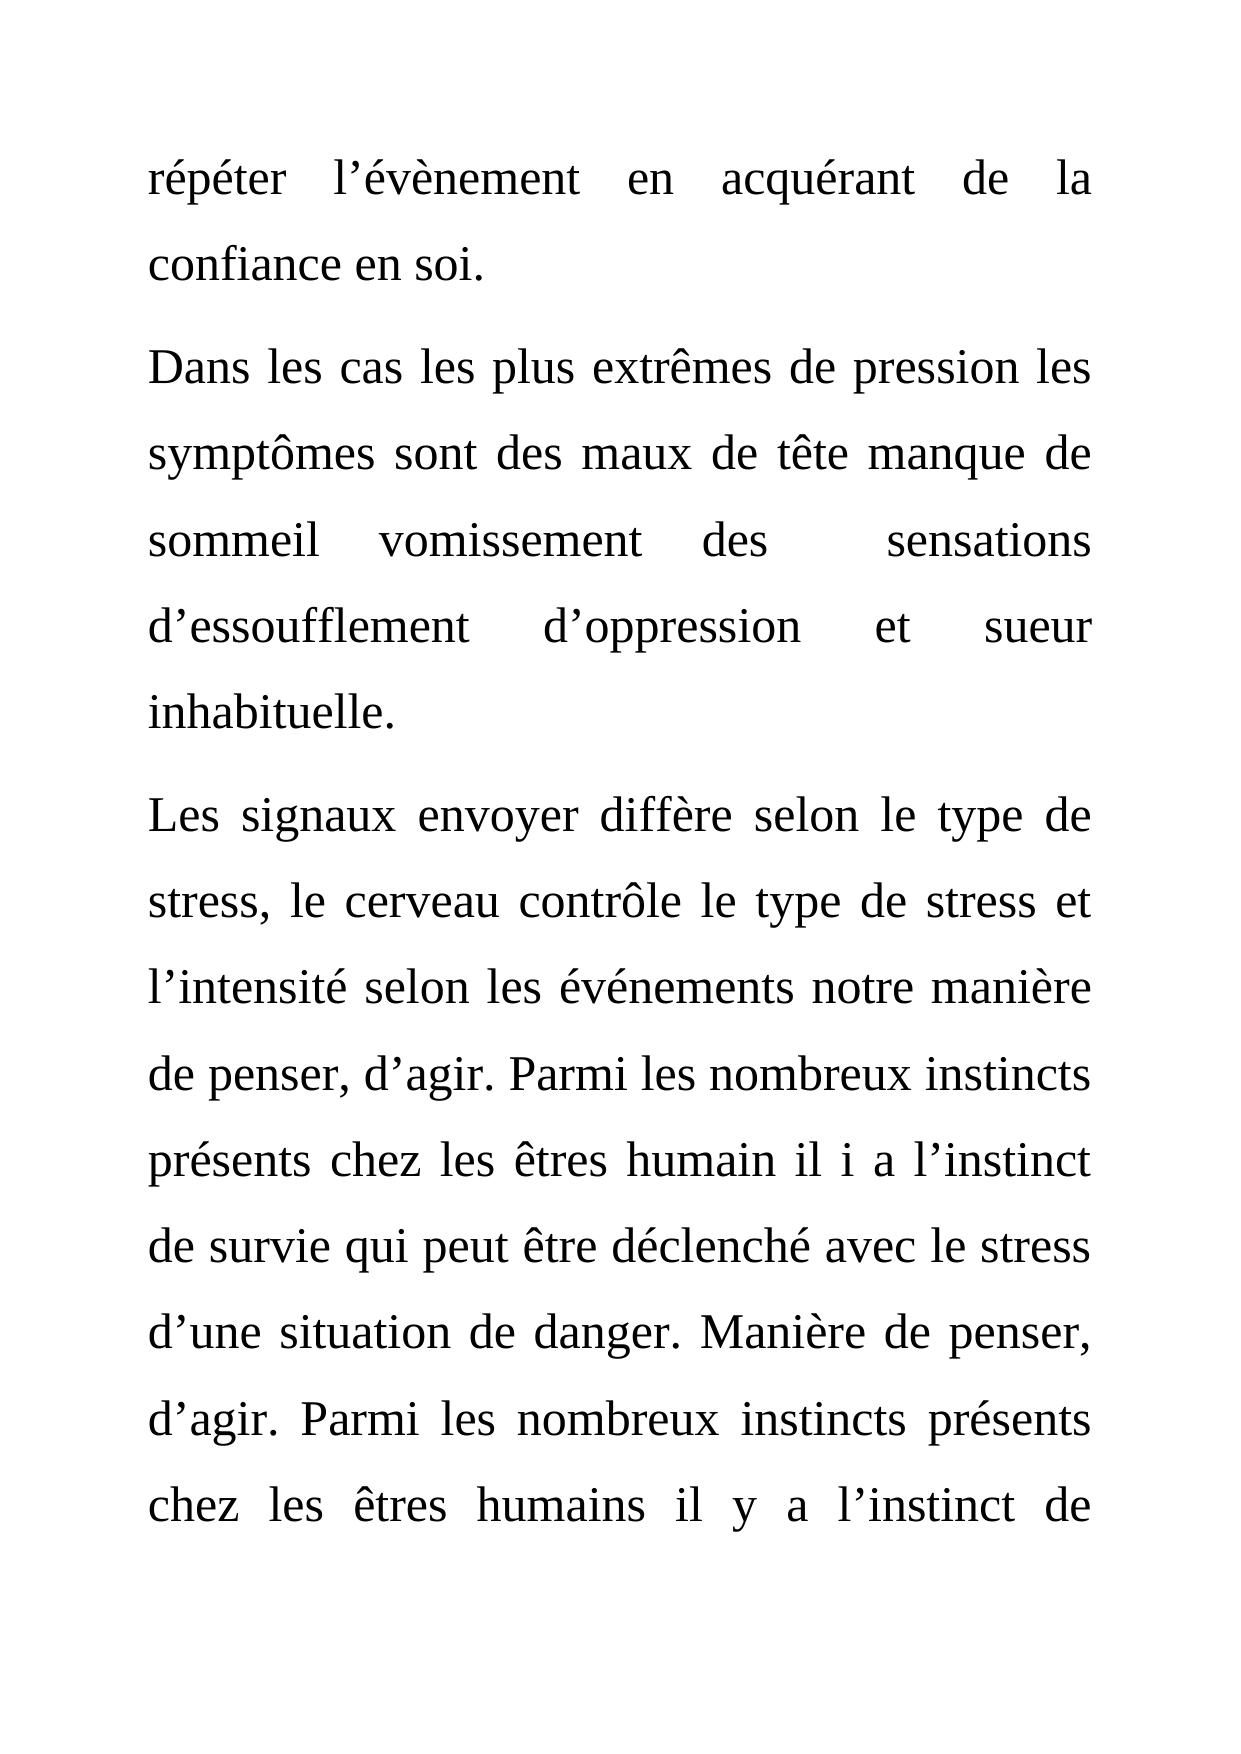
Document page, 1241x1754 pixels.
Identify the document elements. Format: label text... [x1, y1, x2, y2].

text Les signaux envoyer diffère selon le type de stress, le cerveau contrôle le type de stress et l’intensité selon les événements notre manière de penser, d’agir. Parmi les nombreux instincts présents chez les êtres humain il i a l’instinct de survie qui peut être déclenché avec le stress d’une situation de danger. Manière de penser, d’agir. Parmi les nombreux instincts présents chez les êtres humains il y a l’instinct de [148, 785, 1093, 1532]
text répéter l’évènement en acquérant de la confiance en soi. [148, 148, 1093, 291]
text Dans les cas les plus extrêmes de pression les symptômes sont des maux de tête manque de sommeil vomissement des sensations d’essoufflement d’oppression et sueur inhabituelle. [148, 337, 1093, 739]
